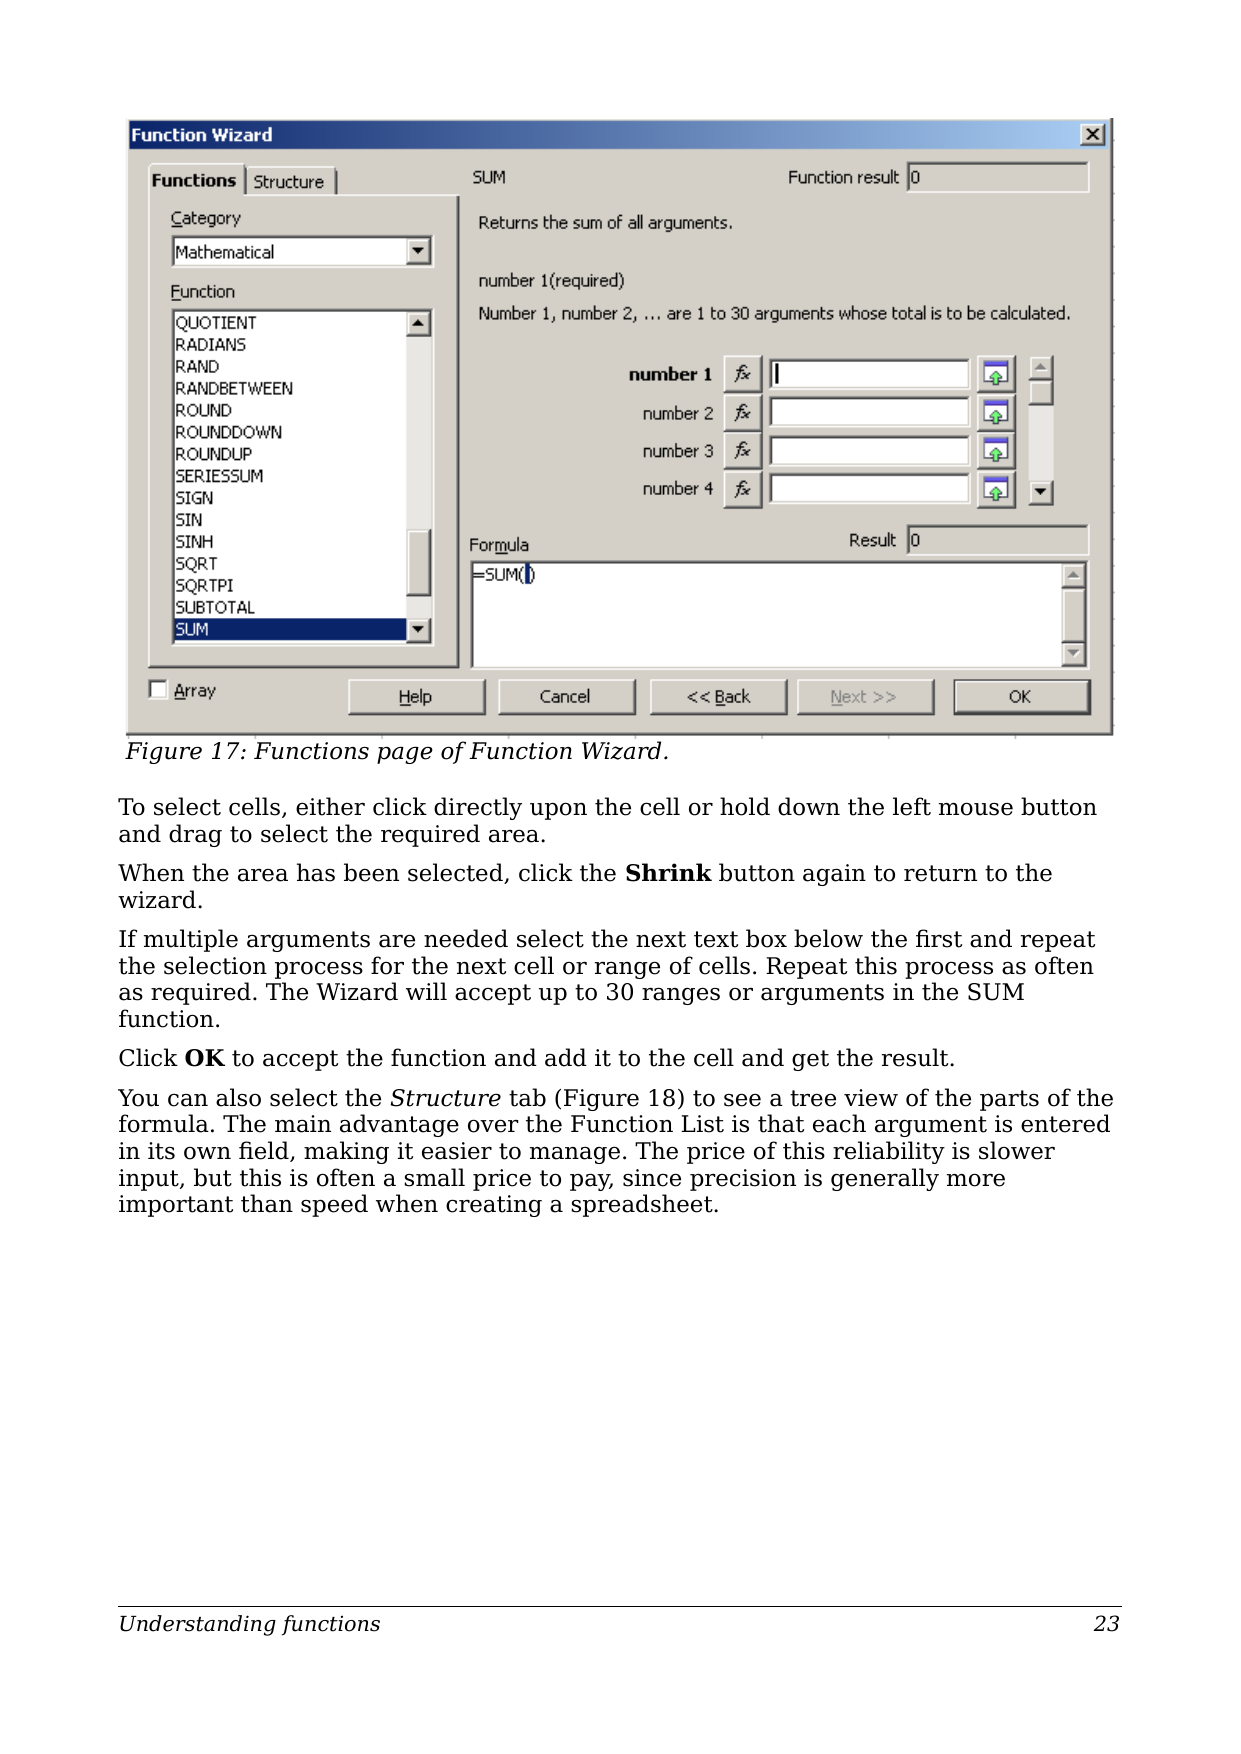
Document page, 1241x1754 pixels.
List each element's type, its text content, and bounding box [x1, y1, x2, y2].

text Click OK to accept the function and add it to the cell and get the result. [118, 1045, 1122, 1072]
text To select cells, either click directly upon the cell or hold down the left mouse button and drag to select the required area. [118, 794, 1122, 847]
text You can also select the Structure tab (Figure 18) to see a tree view of the parts of the formula. The main advantage over the Function List is that each argument is entered in its own field, making it easier to manage. The price of this reliability is slower input, but this is often a small price to pay, since precision is generally more important than speed when creating a spreadsheet. [118, 1085, 1122, 1218]
picture [125, 118, 1115, 739]
text Figure 17: Functions page of Function Wizard. [126, 739, 1114, 765]
text If multiple arguments are needed select the next text box below the first and repeat the selection process for the next cell or range of cells. Repeat this process as often as required. The Wizard will accept up to 30 ranges or arguments in the SUM function. [118, 926, 1122, 1033]
text When the area has been selected, click the Shrink button again to return to the wizard. [118, 860, 1122, 914]
